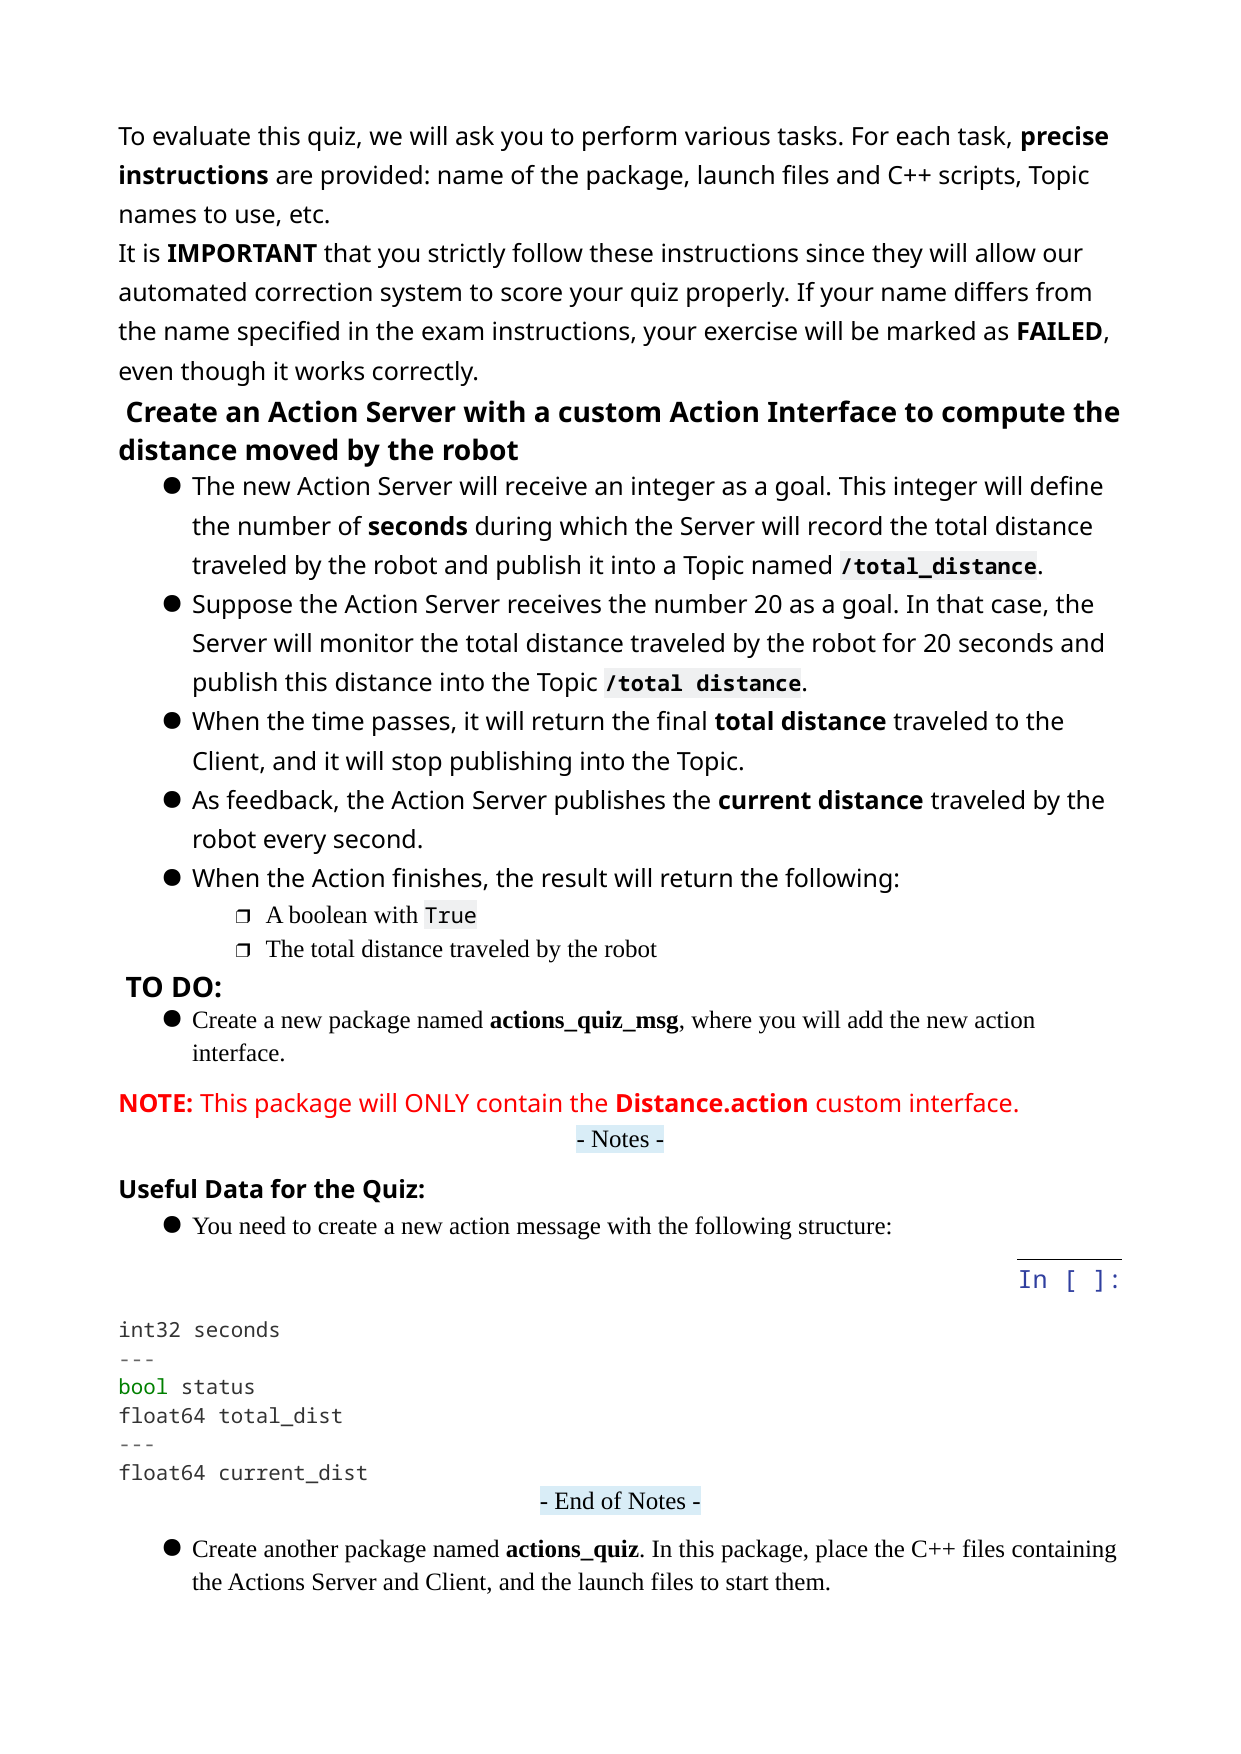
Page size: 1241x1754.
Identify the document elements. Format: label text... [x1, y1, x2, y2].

subtitle Create an Action Server with a custom Action Interface to compute the distance moved by the robot [118, 392, 1122, 469]
text - End of Notes - [118, 1486, 1122, 1515]
list A boolean with True [236, 900, 1122, 929]
subtitle TO DO: [118, 967, 1122, 1005]
list Create another package named actions_quiz. In this package, place the C++ files containing the Actions Server and Client, and the launch files to start them. [162, 1534, 1122, 1596]
text To evaluate this quiz, we will ask you to perform various tasks. For each task, precise instructions are provided: name of the package, launch files and C++ scripts, Topic names to use, etc. [118, 118, 1122, 231]
list You need to create a new action message with the following structure: [162, 1211, 1122, 1240]
text In [ ]: [118, 1258, 1122, 1296]
text Useful Data for the Quiz: [118, 1172, 1122, 1206]
list Suppose the Action Server receives the number 20 as a goal. In that case, the Server will monitor the total distance traveled by the robot for 20 seconds and publish this distance into the Topic /total distance. [162, 586, 1122, 699]
text float64 current_dist [118, 1458, 1122, 1486]
list Create a new package named actions_quiz_msg, where you will add the new action interface. [162, 1005, 1122, 1067]
list The new Action Server will receive an integer as a goal. This integer will define the number of seconds during which the Server will record the total distance traveled by the robot and publish it into a Topic named /total_distance. [162, 469, 1122, 581]
list The total distance traveled by the robot [236, 934, 1122, 963]
list When the Action finishes, the result will return the following: [162, 861, 1122, 895]
text --- [118, 1344, 1122, 1372]
text float64 total_dist [118, 1401, 1122, 1429]
text int32 seconds [118, 1316, 1122, 1344]
list As feedback, the Action Server publishes the current distance traveled by the robot every second. [162, 782, 1122, 856]
list When the time passes, it will return the final total distance traveled to the Client, and it will stop publishing into the Topic. [162, 704, 1122, 777]
text --- [118, 1429, 1122, 1458]
text It is IMPORTANT that you strictly follow these instructions since they will allow our automated correction system to score your quiz properly. If your name differs from the name specified in the exam instructions, your exercise will be marked as FAILED, even though it works correctly. [118, 236, 1122, 387]
text bool status [118, 1372, 1122, 1401]
text NOTE: This package will ONLY contain the Distance.action custom interface. [118, 1085, 1122, 1119]
text - Notes - [118, 1124, 1122, 1153]
